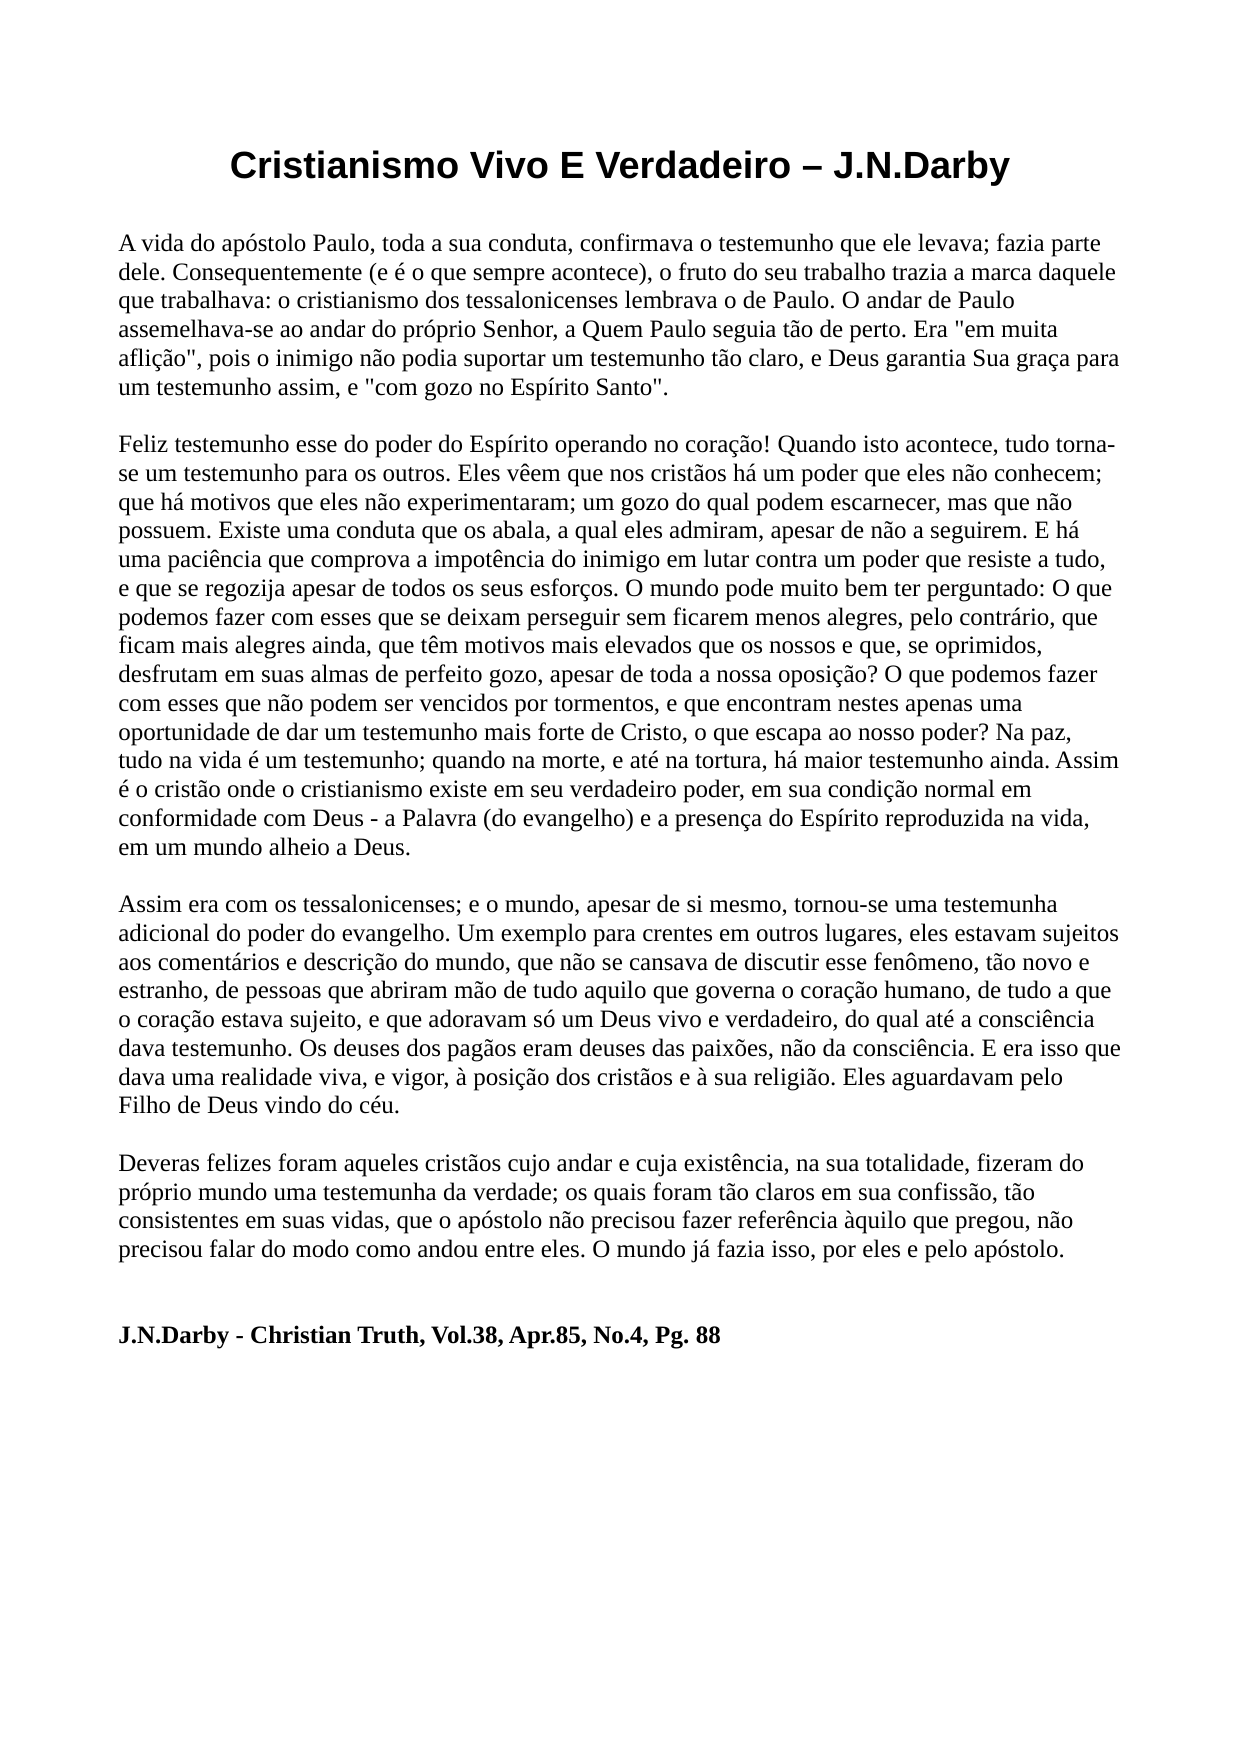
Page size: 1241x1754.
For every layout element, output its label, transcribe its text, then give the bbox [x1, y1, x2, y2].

text Feliz testemunho esse do poder do Espírito operando no coração! Quando isto acontece, tudo torna-se um testemunho para os outros. Eles vêem que nos cristãos há um poder que eles não conhecem; que há motivos que eles não experimentaram; um gozo do qual podem escarnecer, mas que não possuem. Existe uma conduta que os abala, a qual eles admiram, apesar de não a seguirem. E há uma paciência que comprova a impotência do inimigo em lutar contra um poder que resiste a tudo, e que se regozija apesar de todos os seus esforços. O mundo pode muito bem ter perguntado: O que podemos fazer com esses que se deixam perseguir sem ficarem menos alegres, pelo contrário, que ficam mais alegres ainda, que têm motivos mais elevados que os nossos e que, se oprimidos, desfrutam em suas almas de perfeito gozo, apesar de toda a nossa oposição? O que podemos fazer com esses que não podem ser vencidos por tormentos, e que encontram nestes apenas uma oportunidade de dar um testemunho mais forte de Cristo, o que escapa ao nosso poder? Na paz, tudo na vida é um testemunho; quando na morte, e até na tortura, há maior testemunho ainda. Assim é o cristão onde o cristianismo existe em seu verdadeiro poder, em sua condição normal em conformidade com Deus - a Palavra (do evangelho) e a presença do Espírito reproduzida na vida, em um mundo alheio a Deus. [118, 429, 1122, 861]
text Assim era com os tessalonicenses; e o mundo, apesar de si mesmo, tornou-se uma testemunha adicional do poder do evangelho. Um exemplo para crentes em outros lugares, eles estavam sujeitos aos comentários e descrição do mundo, que não se cansava de discutir esse fenômeno, tão novo e estranho, de pessoas que abriram mão de tudo aquilo que governa o coração humano, de tudo a que o coração estava sujeito, e que adoravam só um Deus vivo e verdadeiro, do qual até a consciência dava testemunho. Os deuses dos pagãos eram deuses das paixões, não da consciência. E era isso que dava uma realidade viva, e vigor, à posição dos cristãos e à sua religião. Eles aguardavam pelo Filho de Deus vindo do céu. [118, 889, 1122, 1119]
text A vida do apóstolo Paulo, toda a sua conduta, confirmava o testemunho que ele levava; fazia parte dele. Consequentemente (e é o que sempre acontece), o fruto do seu trabalho trazia a marca daquele que trabalhava: o cristianismo dos tessalonicenses lembrava o de Paulo. O andar de Paulo assemelhava-se ao andar do próprio Senhor, a Quem Paulo seguia tão de perto. Era "em muita aflição", pois o inimigo não podia suportar um testemunho tão claro, e Deus garantia Sua graça para um testemunho assim, e "com gozo no Espírito Santo". [118, 228, 1122, 401]
text J.N.Darby - Christian Truth, Vol.38, Apr.85, No.4, Pg. 88 [118, 1321, 1122, 1349]
subtitle Cristianismo Vivo E Verdadeiro – J.N.Darby [118, 143, 1122, 187]
text Deveras felizes foram aqueles cristãos cujo andar e cuja existência, na sua totalidade, fizeram do próprio mundo uma testemunha da verdade; os quais foram tão claros em sua confissão, tão consistentes em suas vidas, que o apóstolo não precisou fazer referência àquilo que pregou, não precisou falar do modo como andou entre eles. O mundo já fazia isso, por eles e pelo apóstolo. [118, 1148, 1122, 1263]
